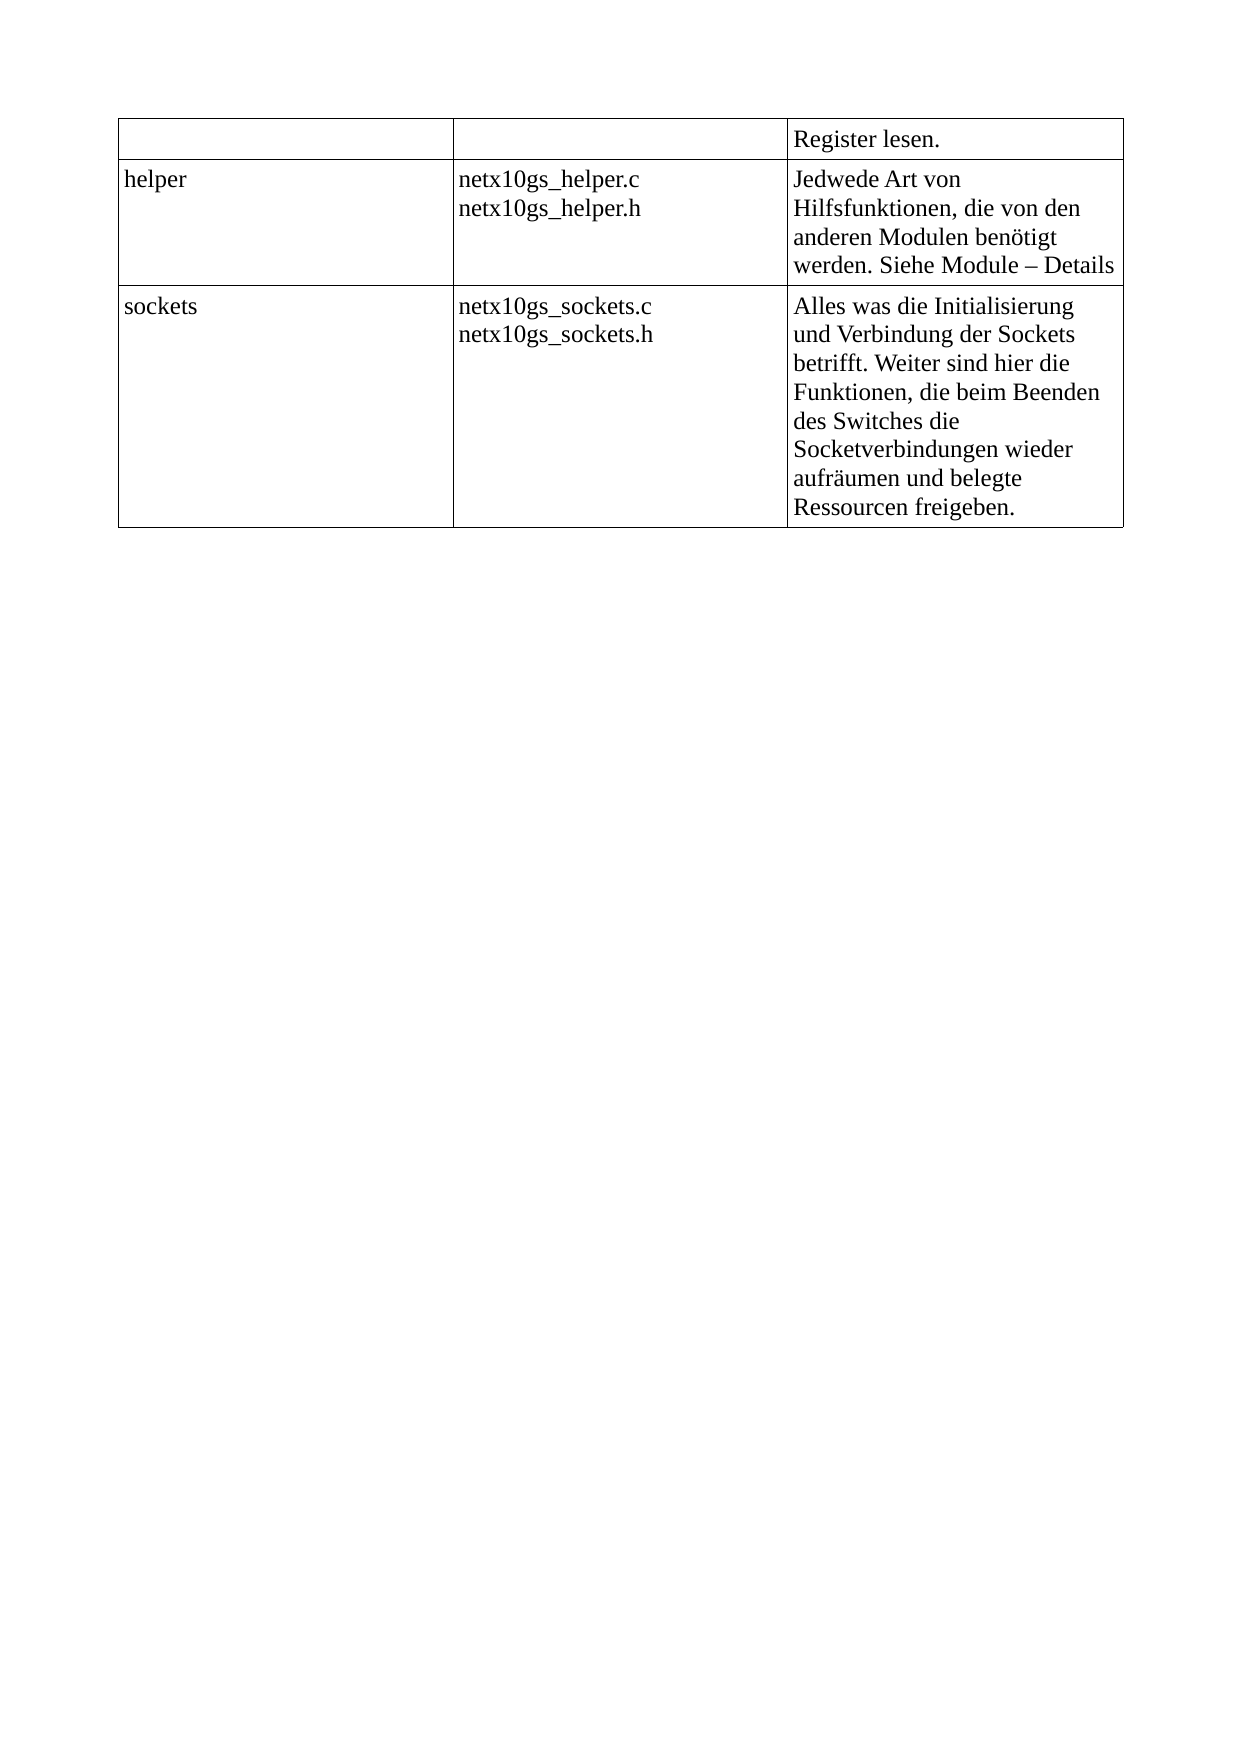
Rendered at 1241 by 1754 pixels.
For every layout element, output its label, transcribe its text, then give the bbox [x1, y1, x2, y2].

table_cell netx10gs_sockets.c netx10gs_sockets.h [454, 286, 787, 527]
table_cell [454, 119, 787, 158]
table_cell [119, 119, 453, 158]
table_cell Jedwede Art von Hilfsfunktionen, die von den anderen Modulen benötigt werden. Siehe Module – Details [788, 160, 1123, 285]
table_cell Register lesen. [788, 119, 1123, 158]
table_cell netx10gs_helper.c netx10gs_helper.h [454, 160, 787, 285]
table_cell sockets [119, 286, 453, 527]
table_cell helper [119, 160, 453, 285]
table_cell Alles was die Initialisierung und Verbindung der Sockets betrifft. Weiter sind hier die Funktionen, die beim Beenden des Switches die Socketverbindungen wieder aufräumen und belegte Ressourcen freigeben. [788, 286, 1123, 527]
